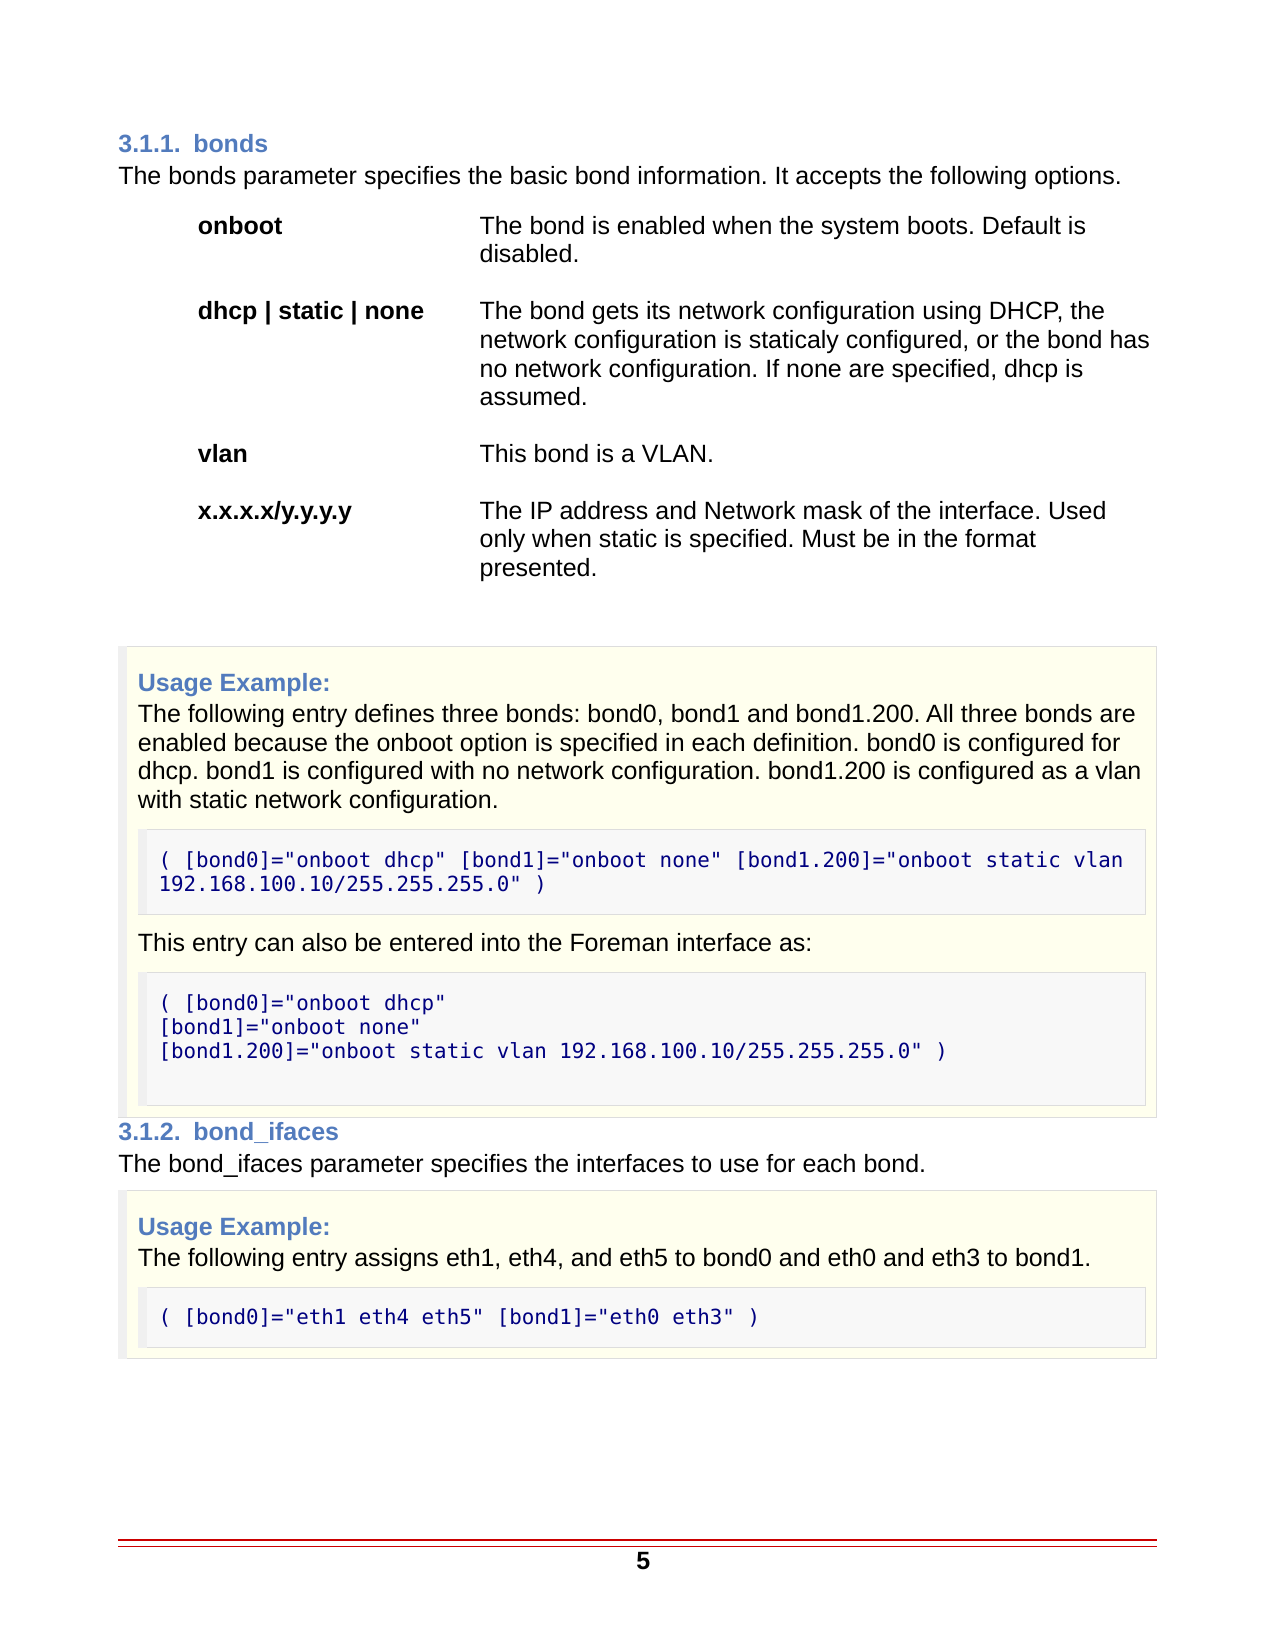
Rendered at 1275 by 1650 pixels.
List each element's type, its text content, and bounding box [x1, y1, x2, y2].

subtitle bond_ifaces [118, 1118, 1157, 1146]
table_cell dhcp | static | none [118, 288, 473, 430]
subtitle bonds [118, 129, 1157, 158]
title Usage Example: [138, 668, 1146, 697]
text This entry can also be entered into the Foreman interface as: [138, 928, 1146, 957]
table_cell The bond gets its network configuration using DHCP, the network configuration is staticaly configured, or the bond has no network configuration. If none are specified, dhcp is assumed. [474, 288, 1157, 430]
list ( [bond0]="onboot dhcp" [bond1]="onboot none" [bond1.200]="onboot static vlan 192.168.100.10/255.255.255.0" ) [147, 973, 1145, 1105]
table_cell The IP address and Network mask of the interface. Used only when static is specified. Must be in the format presented. [474, 487, 1157, 601]
list ( [bond0]="eth1 eth4 eth5" [bond1]="eth0 eth3" ) [147, 1288, 1145, 1347]
table_cell x.x.x.x/y.y.y.y [118, 487, 473, 601]
text The following entry defines three bonds: bond0, bond1 and bond1.200. All three bonds are enabled because the onboot option is specified in each definition. bond0 is configured for dhcp. bond1 is configured with no network configuration. bond1.200 is configured as a vlan with static network configuration. [138, 699, 1146, 814]
text The bond_ifaces parameter specifies the interfaces to use for each bond. [118, 1149, 1157, 1178]
table_cell This bond is a VLAN. [474, 430, 1157, 487]
title Usage Example: [138, 1212, 1146, 1241]
table_header The bond is enabled when the system boots. Default is disabled. [474, 202, 1157, 287]
list ( [bond0]="onboot dhcp" [bond1]="onboot none" [bond1.200]="onboot static vlan 192.168.100.10/255.255.255.0" ) [147, 830, 1145, 914]
text The bonds parameter specifies the basic bond information. It accepts the following options. [118, 161, 1157, 189]
text The following entry assigns eth1, eth4, and eth5 to bond0 and eth0 and eth3 to bond1. [138, 1242, 1146, 1271]
table_cell vlan [118, 430, 473, 487]
table_header onboot [118, 202, 473, 287]
